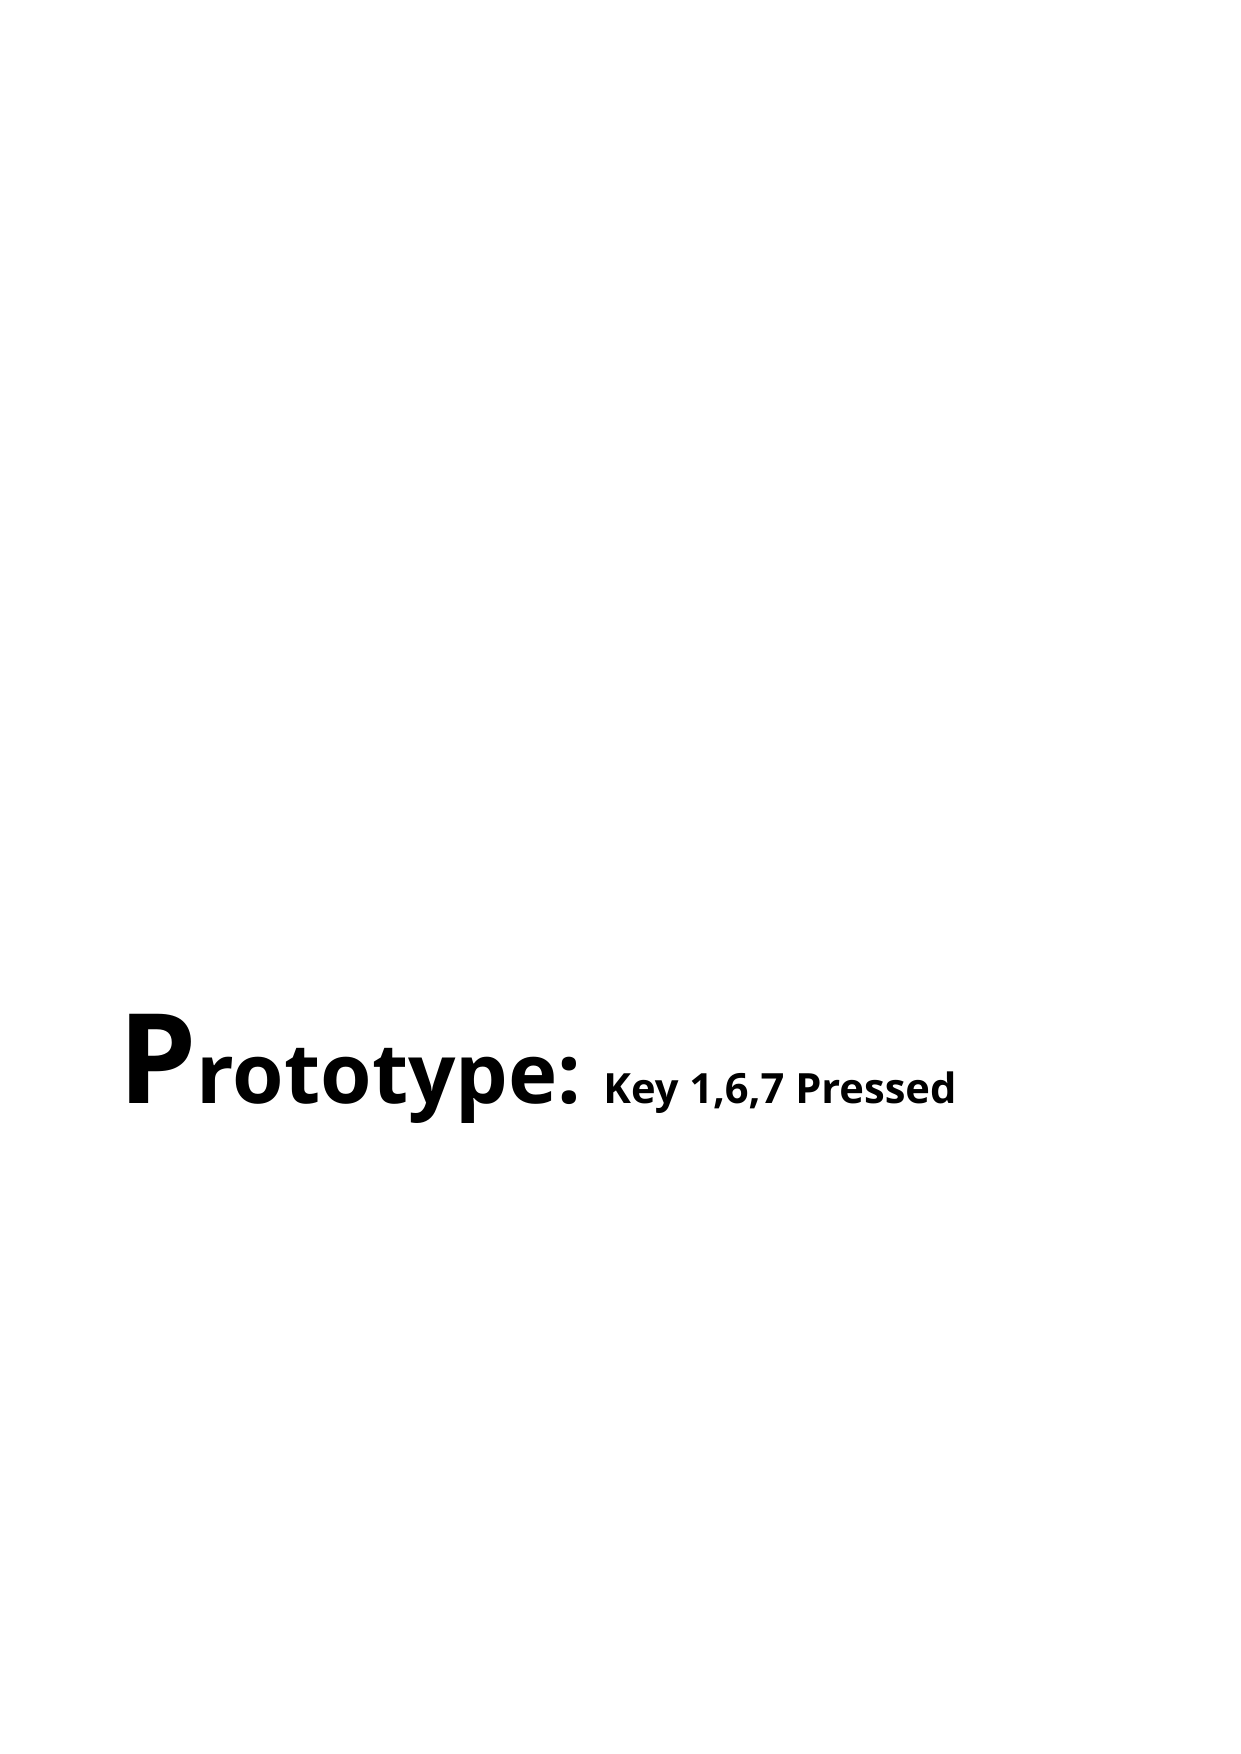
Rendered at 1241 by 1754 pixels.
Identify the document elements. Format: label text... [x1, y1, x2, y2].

text Prototype: Key 1,6,7 Pressed [118, 970, 1122, 1140]
